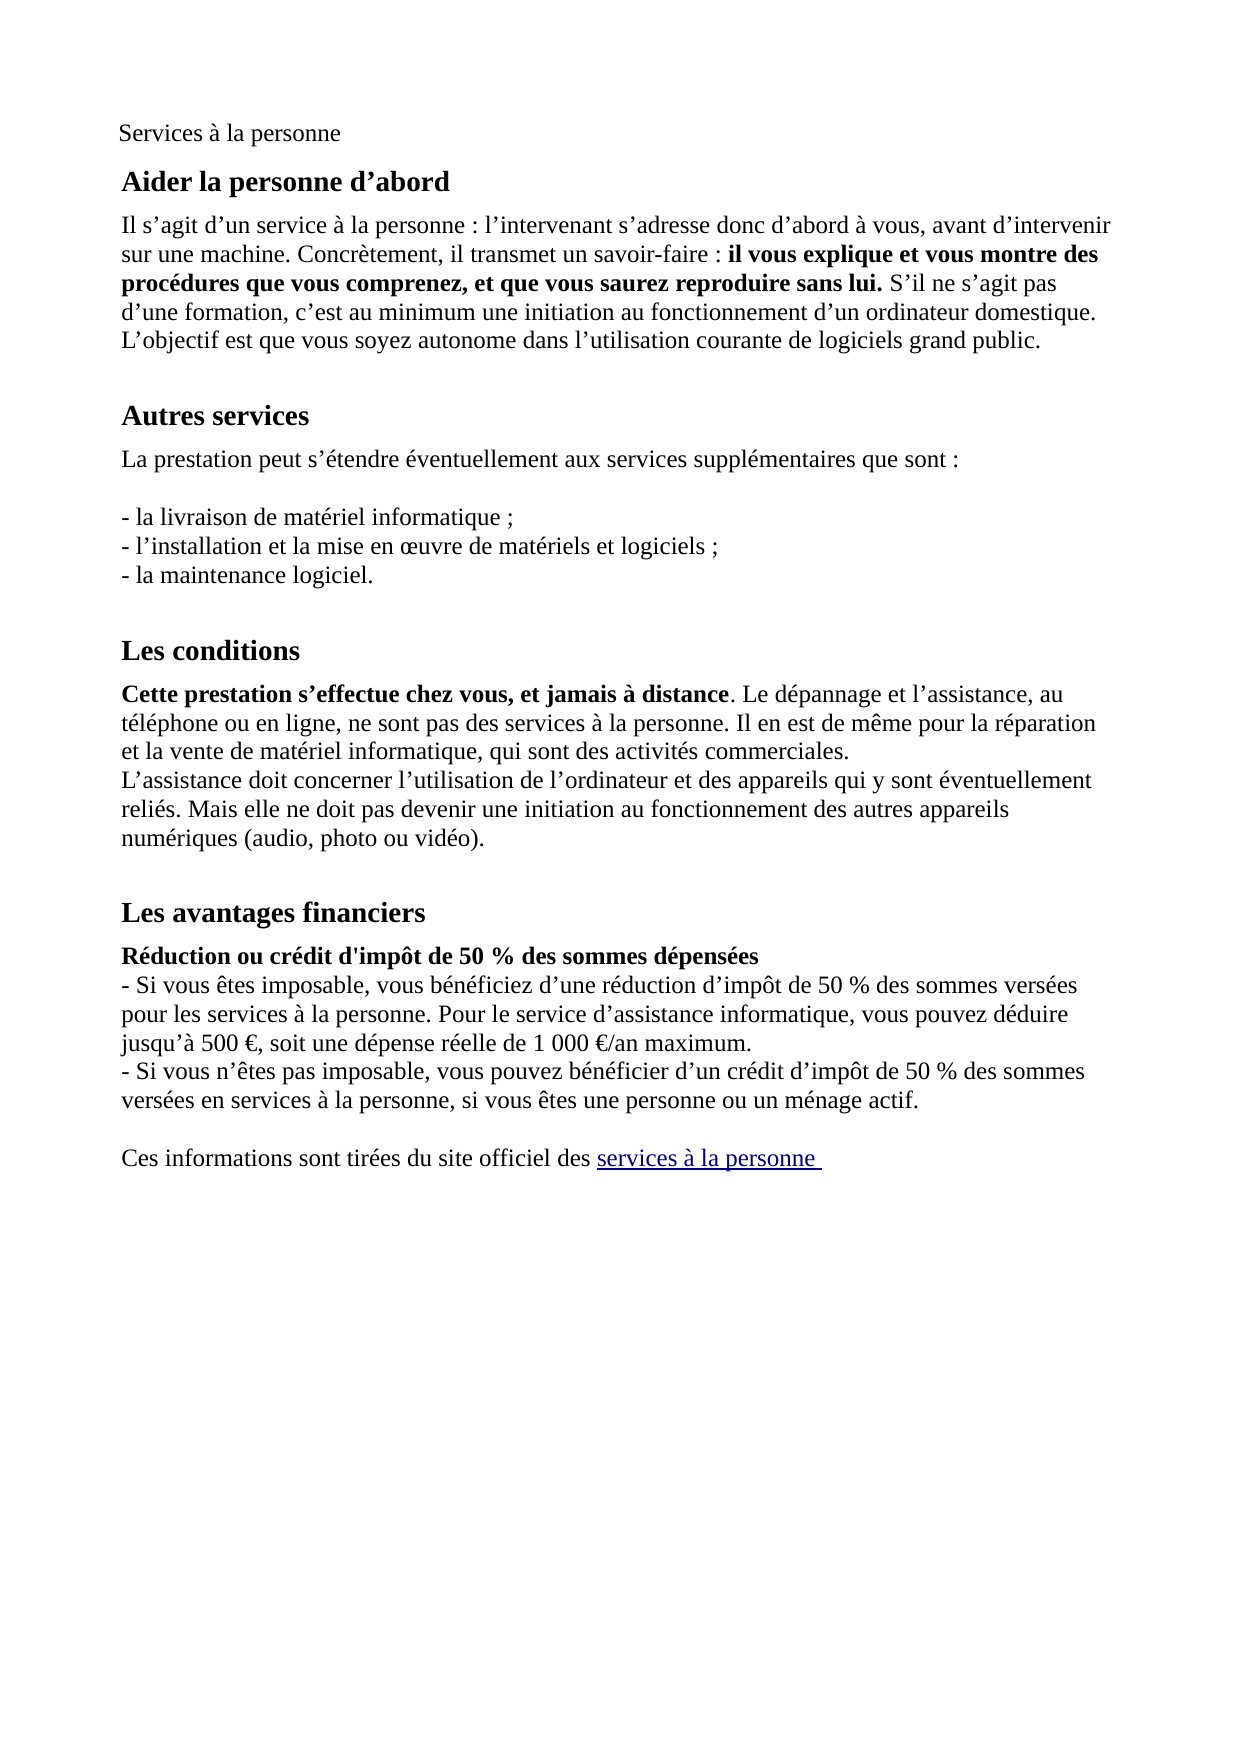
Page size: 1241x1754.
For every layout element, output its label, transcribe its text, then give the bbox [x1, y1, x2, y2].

text Services à la personne [118, 118, 1122, 147]
table_header Aider la personne d’abord Il s’agit d’un service à la personne : l’intervenant s’adresse donc d’abord à vous, avant d’intervenir sur une machine. Concrètement, il transmet un savoir-faire : il vous explique et vous montre des procédures que vous comprenez, et que vous saurez reproduire sans lui. S’il ne s’agit pas d’une formation, c’est au minimum une initiation au fonctionnement d’un ordinateur domestique. L’objectif est que vous soyez autonome dans l’utilisation courante de logiciels grand public. Autres services La prestation peut s’étendre éventuellement aux services supplémentaires que sont : - la livraison de matériel informatique ; - l’installation et la mise en œuvre de matériels et logiciels ; - la maintenance logiciel. Les conditions Cette prestation s’effectue chez vous, et jamais à distance. Le dépannage et l’assistance, au téléphone ou en ligne, ne sont pas des services à la personne. Il en est de même pour la réparation et la vente de matériel informatique, qui sont des activités commerciales. L’assistance doit concerner l’utilisation de l’ordinateur et des appareils qui y sont éventuellement reliés. Mais elle ne doit pas devenir une initiation au fonctionnement des autres appareils numériques (audio, photo ou vidéo). Les avantages financiers Réduction ou crédit d'impôt de 50 % des sommes dépensées - Si vous êtes imposable, vous bénéficiez d’une réduction d’impôt de 50 % des sommes versées pour les services à la personne. Pour le service d’assistance informatique, vous pouvez déduire jusqu’à 500 €, soit une dépense réelle de 1 000 €/an maximum. - Si vous n’êtes pas imposable, vous pouvez bénéficier d’un crédit d’impôt de 50 % des sommes versées en services à la personne, si vous êtes une personne ou un ménage actif. Ces informations sont tirées du site officiel des services à la personne [118, 147, 1122, 1204]
